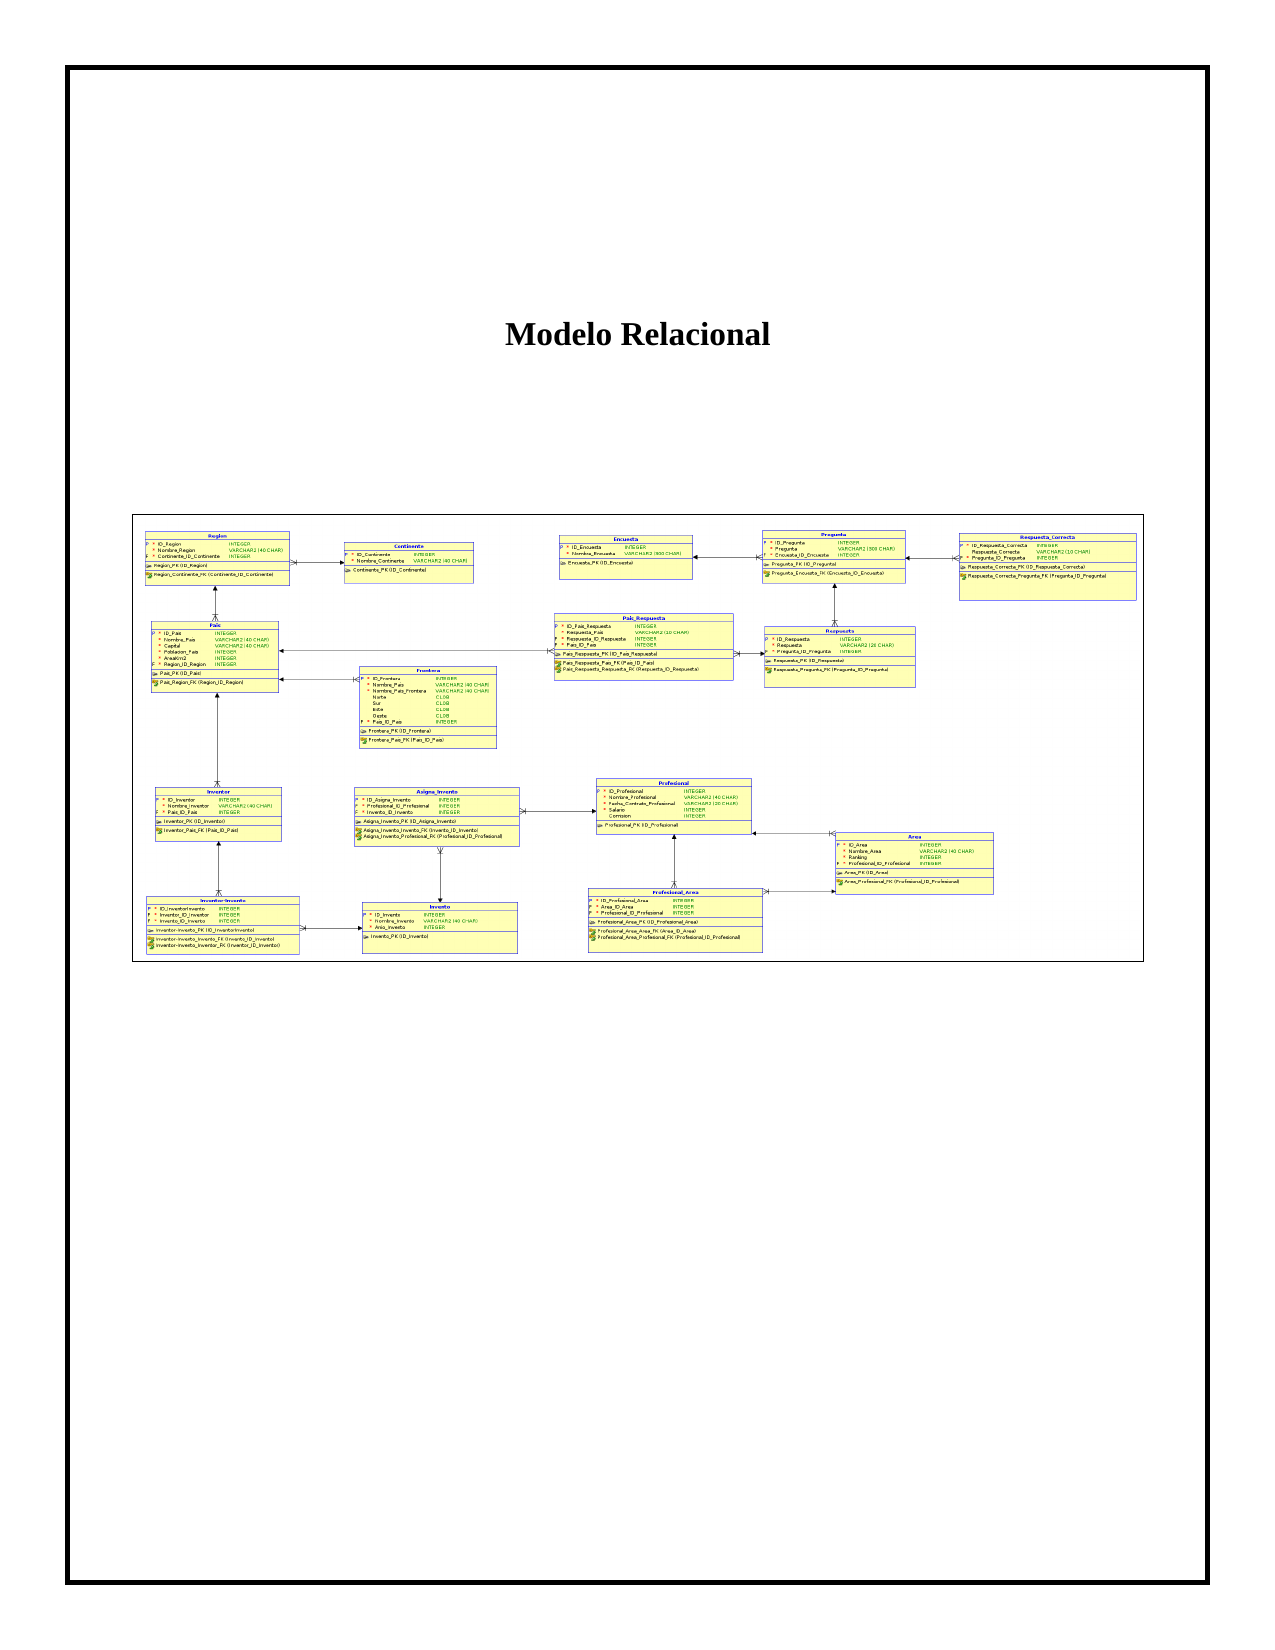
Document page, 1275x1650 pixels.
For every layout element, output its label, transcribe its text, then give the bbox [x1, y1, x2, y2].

picture [134, 516, 1140, 959]
text Modelo Relacional [132, 314, 1143, 352]
